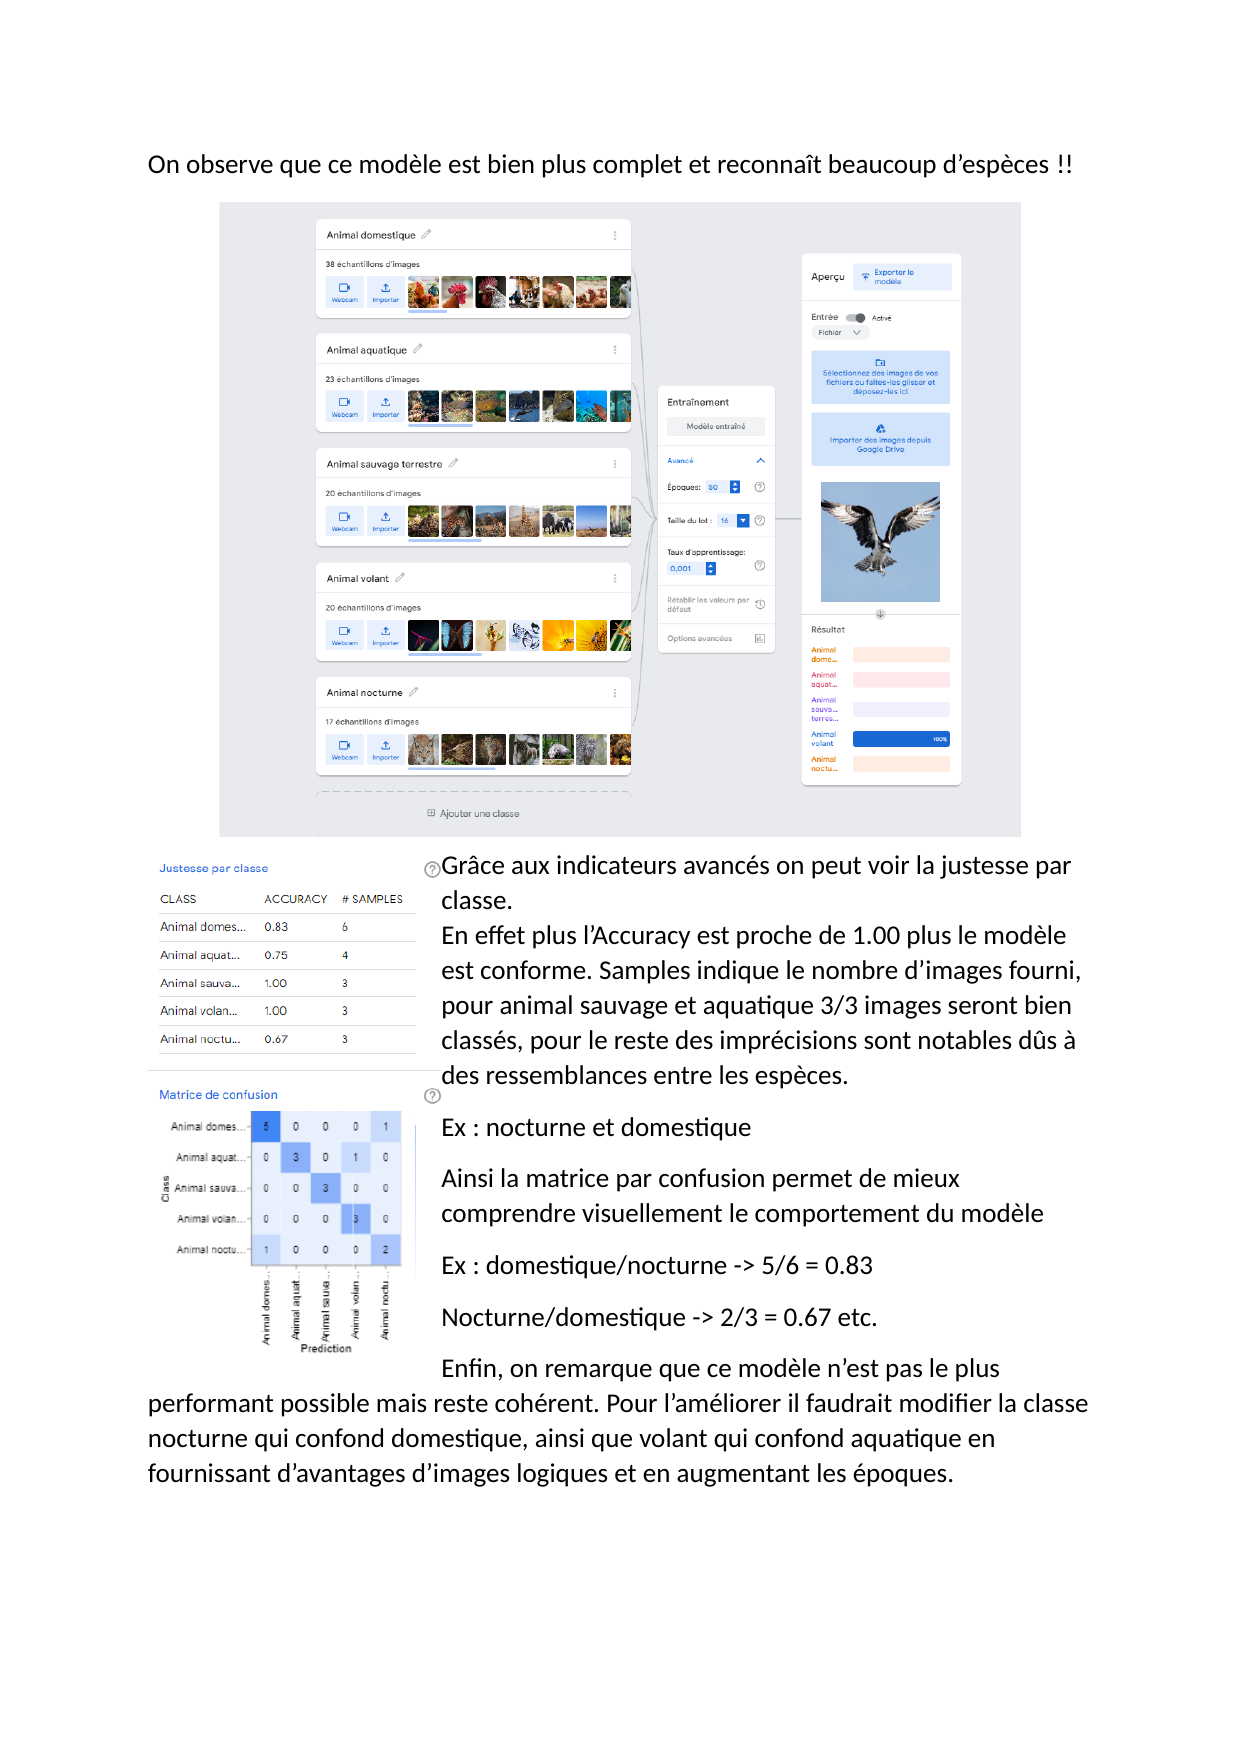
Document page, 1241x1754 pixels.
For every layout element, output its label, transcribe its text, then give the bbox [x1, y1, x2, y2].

text Grâce aux indicateurs avancés on peut voir la justesse par classe. En effet plus l’Accuracy est proche de 1.00 plus le modèle est conforme. Samples indique le nombre d’images fourni, pour animal sauvage et aquatique 3/3 images seront bien classés, pour le reste des imprécisions sont notables dûs à des ressemblances entre les espèces. [442, 848, 1093, 1091]
text Ainsi la matrice par confusion permet de mieux comprendre visuellement le comportement du modèle [442, 1162, 1093, 1229]
text On observe que ce modèle est bien plus complet et reconnaît beaucoup d’espèces !! [148, 148, 1093, 181]
text Ex : domestique/nocturne -> 5/6 = 0.83 [442, 1248, 1093, 1281]
text Enfin, on remarque que ce modèle n’est pas le plus performant possible mais reste cohérent. Pour l’améliorer il faudrait modifier la classe nocturne qui confond domestique, ainsi que volant qui confond aquatique en fournissant d’avantages d’images logiques et en augmentant les époques. [148, 1352, 1093, 1489]
text Ex : nocturne et domestique [442, 1110, 1093, 1143]
text Nocturne/domestique -> 2/3 = 0.67 etc. [442, 1300, 1093, 1333]
